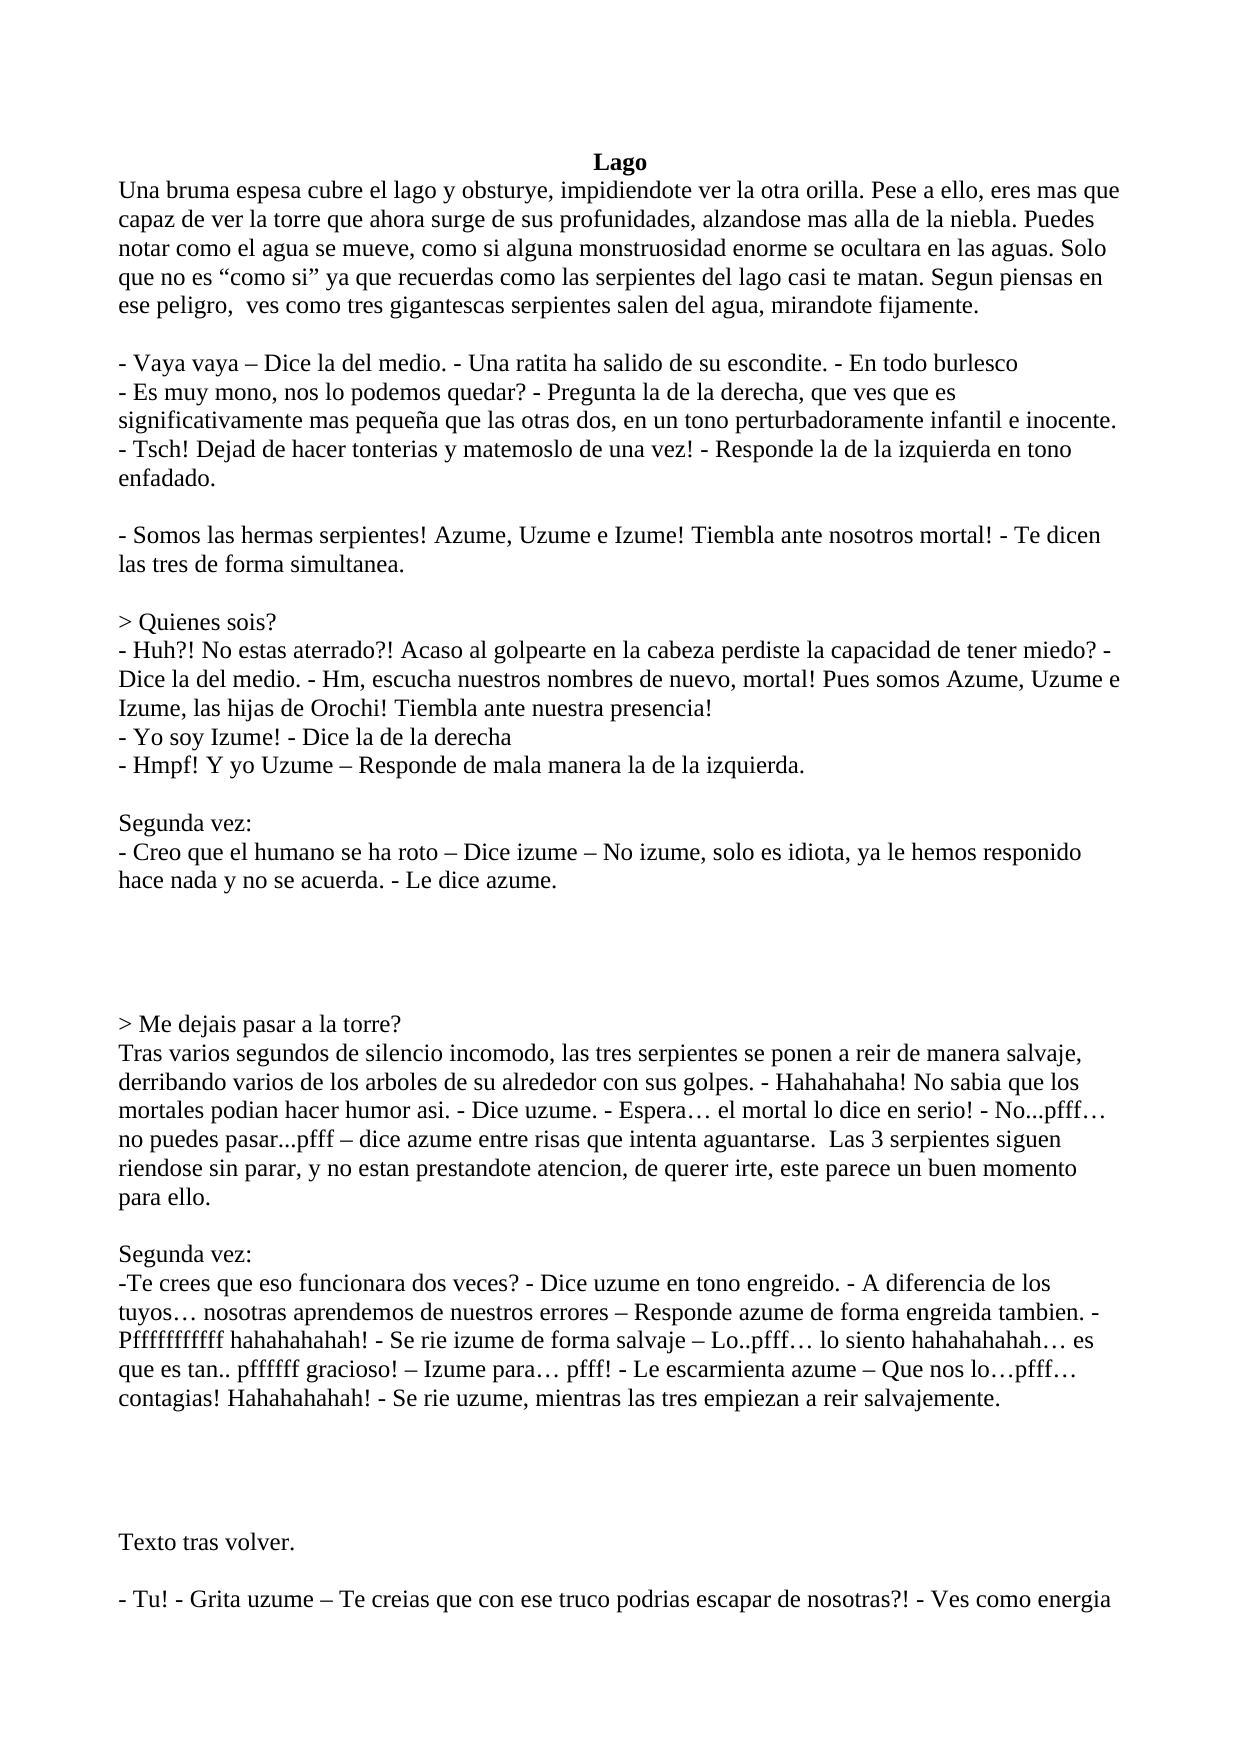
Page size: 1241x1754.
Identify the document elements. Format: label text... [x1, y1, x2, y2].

text Segunda vez: [118, 1239, 1122, 1268]
text Lago [118, 147, 1122, 176]
text Tras varios segundos de silencio incomodo, las tres serpientes se ponen a reir de manera salvaje, derribando varios de los arboles de su alrededor con sus golpes. - Hahahahaha! No sabia que los mortales podian hacer humor asi. - Dice uzume. - Espera… el mortal lo dice en serio! - No...pfff… no puedes pasar...pfff – dice azume entre risas que intenta aguantarse. Las 3 serpientes siguen riendose sin parar, y no estan prestandote atencion, de querer irte, este parece un buen momento para ello. [118, 1038, 1122, 1211]
text - Tu! - Grita uzume – Te creias que con ese truco podrias escapar de nosotras?! - Ves como energia [118, 1584, 1122, 1613]
text Una bruma espesa cubre el lago y obsturye, impidiendote ver la otra orilla. Pese a ello, eres mas que capaz de ver la torre que ahora surge de sus profunidades, alzandose mas alla de la niebla. Puedes notar como el agua se mueve, como si alguna monstruosidad enorme se ocultara en las aguas. Solo que no es “como si” ya que recuerdas como las serpientes del lago casi te matan. Segun piensas en ese peligro, ves como tres gigantescas serpientes salen del agua, mirandote fijamente. [118, 176, 1122, 319]
text - Creo que el humano se ha roto – Dice izume – No izume, solo es idiota, ya le hemos responido hace nada y no se acuerda. - Le dice azume. [118, 837, 1122, 894]
text - Somos las hermas serpientes! Azume, Uzume e Izume! Tiembla ante nosotros mortal! - Te dicen las tres de forma simultanea. [118, 521, 1122, 578]
text Texto tras volver. [118, 1527, 1122, 1556]
text -Te crees que eso funcionara dos veces? - Dice uzume en tono engreido. - A diferencia de los tuyos… nosotras aprendemos de nuestros errores – Responde azume de forma engreida tambien. -Pfffffffffff hahahahahah! - Se rie izume de forma salvaje – Lo..pfff… lo siento hahahahahah… es que es tan.. pffffff gracioso! – Izume para… pfff! - Le escarmienta azume – Que nos lo…pfff… contagias! Hahahahahah! - Se rie uzume, mientras las tres empiezan a reir salvajemente. [118, 1268, 1122, 1412]
text - Tsch! Dejad de hacer tonterias y matemoslo de una vez! - Responde la de la izquierda en tono enfadado. [118, 434, 1122, 492]
text - Yo soy Izume! - Dice la de la derecha [118, 722, 1122, 751]
text - Vaya vaya – Dice la del medio. - Una ratita ha salido de su escondite. - En todo burlesco [118, 348, 1122, 377]
text - Hmpf! Y yo Uzume – Responde de mala manera la de la izquierda. [118, 751, 1122, 779]
text > Quienes sois? [118, 607, 1122, 636]
text - Huh?! No estas aterrado?! Acaso al golpearte en la cabeza perdiste la capacidad de tener miedo? - Dice la del medio. - Hm, escucha nuestros nombres de nuevo, mortal! Pues somos Azume, Uzume e Izume, las hijas de Orochi! Tiembla ante nuestra presencia! [118, 636, 1122, 722]
text - Es muy mono, nos lo podemos quedar? - Pregunta la de la derecha, que ves que es significativamente mas pequeña que las otras dos, en un tono perturbadoramente infantil e inocente. [118, 377, 1122, 434]
text Segunda vez: [118, 808, 1122, 837]
text > Me dejais pasar a la torre? [118, 1009, 1122, 1038]
